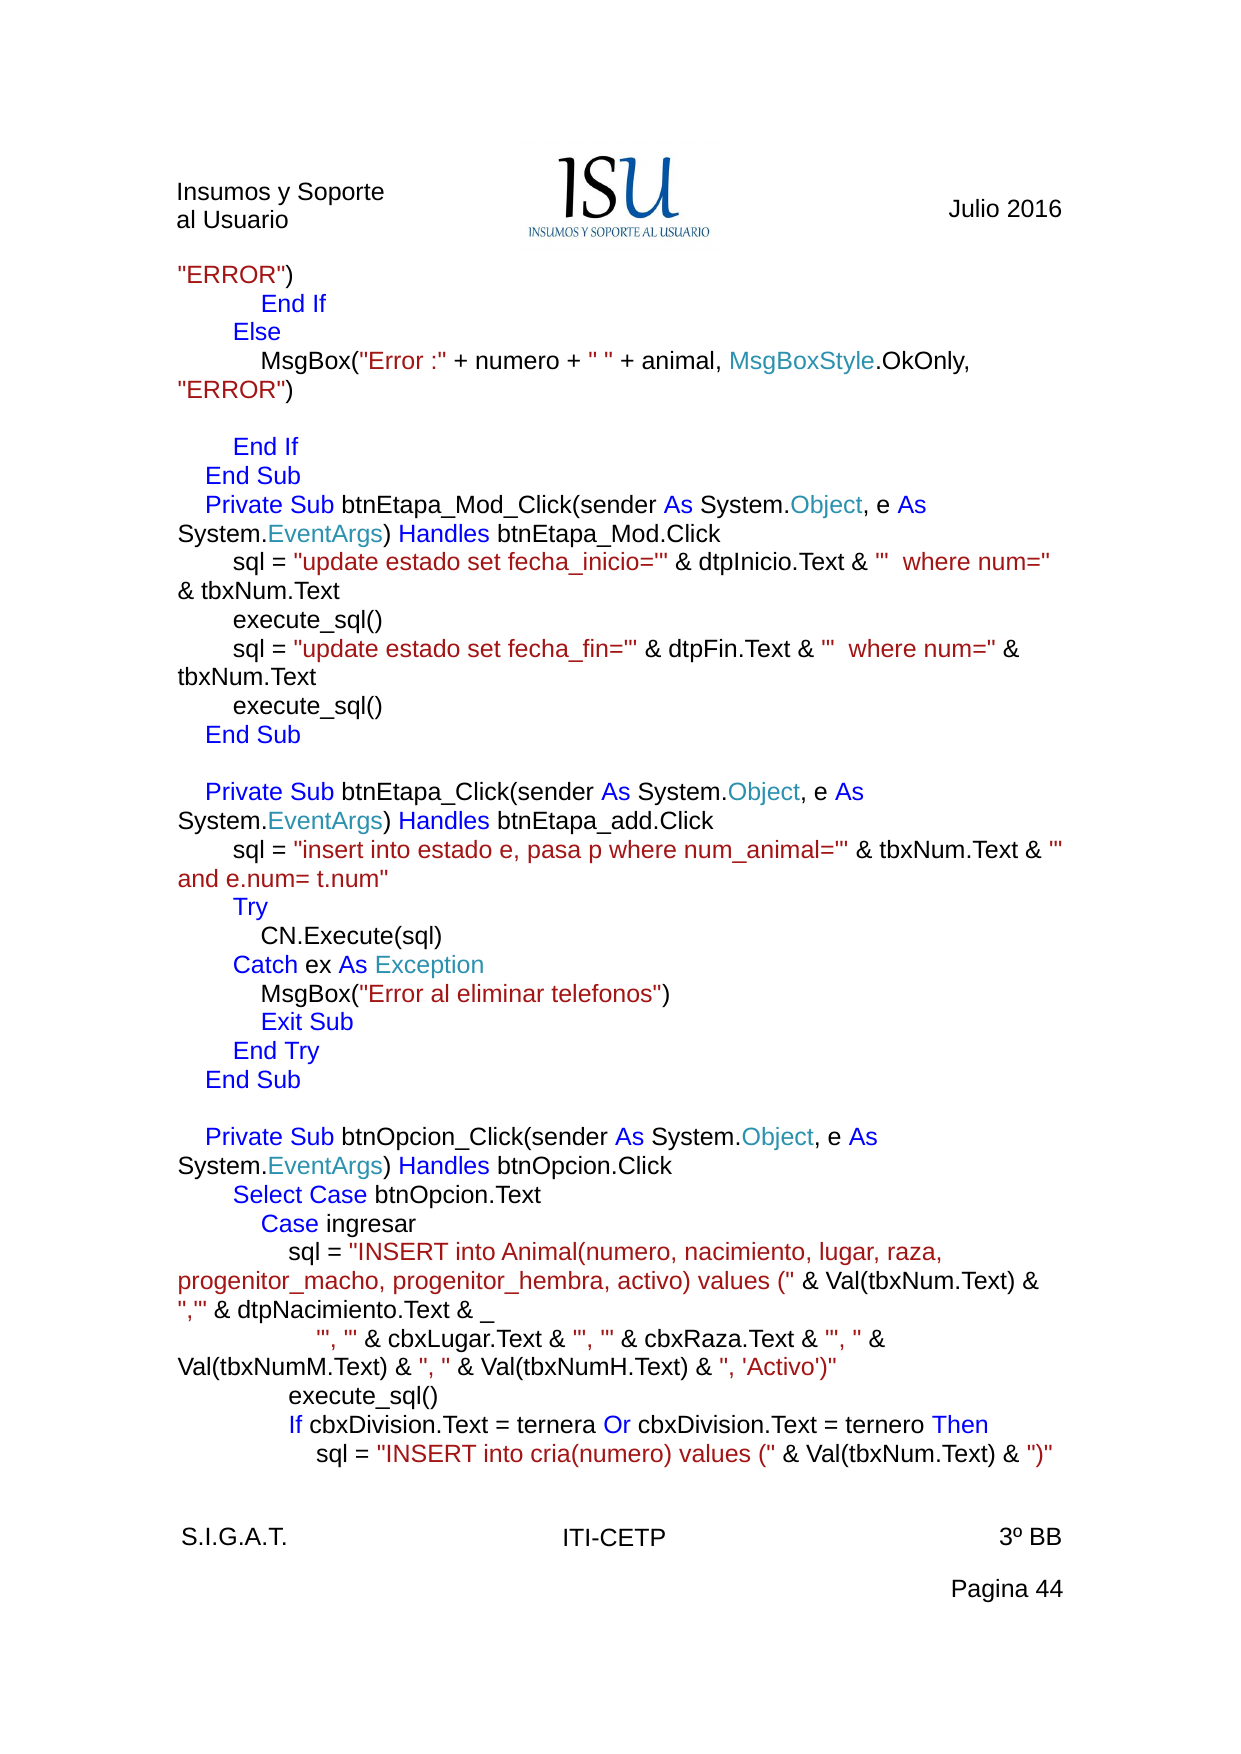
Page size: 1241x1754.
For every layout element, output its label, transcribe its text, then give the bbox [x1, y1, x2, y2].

text CN.Execute(sql) [177, 921, 1063, 950]
text sql = "INSERT into Animal(numero, nacimiento, lugar, raza, progenitor_macho, progenitor_hembra, activo) values (" & Val(tbxNum.Text) & ",'" & dtpNacimiento.Text & _ [177, 1237, 1063, 1323]
text MsgBox("Error al eliminar telefonos") [177, 978, 1063, 1007]
text sql = "insert into estado e, pasa p where num_animal='" & tbxNum.Text & "' and e.num= t.num" [177, 835, 1063, 892]
text Catch ex As Exception [177, 950, 1063, 978]
text Case ingresar [177, 1208, 1063, 1237]
text Exit Sub [177, 1007, 1063, 1036]
text End Sub [177, 720, 1063, 748]
text sql = "update estado set fecha_inicio='" & dtpInicio.Text & "' where num=" & tbxNum.Text [177, 547, 1063, 605]
text execute_sql() [177, 691, 1063, 720]
text End Sub [177, 461, 1063, 490]
text End If [177, 288, 1063, 317]
picture [517, 138, 723, 252]
text "', '" & cbxLugar.Text & "', '" & cbxRaza.Text & "', " & Val(tbxNumM.Text) & ", " & Val(tbxNumH.Text) & ", 'Activo')" [177, 1323, 1063, 1381]
text Private Sub btnEtapa_Click(sender As System.Object, e As System.EventArgs) Handles btnEtapa_add.Click [177, 777, 1063, 835]
text Try [177, 892, 1063, 921]
text Select Case btnOpcion.Text [177, 1180, 1063, 1208]
text "ERROR") [177, 260, 1063, 288]
text End If [177, 432, 1063, 461]
text Private Sub btnOpcion_Click(sender As System.Object, e As System.EventArgs) Handles btnOpcion.Click [177, 1122, 1063, 1180]
text Else [177, 317, 1063, 346]
text If cbxDivision.Text = ternera Or cbxDivision.Text = ternero Then [177, 1410, 1063, 1438]
text execute_sql() [177, 1381, 1063, 1410]
text End Try [177, 1036, 1063, 1065]
text sql = "INSERT into cria(numero) values (" & Val(tbxNum.Text) & ")" [177, 1438, 1063, 1467]
text execute_sql() [177, 605, 1063, 633]
text Private Sub btnEtapa_Mod_Click(sender As System.Object, e As System.EventArgs) Handles btnEtapa_Mod.Click [177, 490, 1063, 547]
text sql = "update estado set fecha_fin='" & dtpFin.Text & "' where num=" & tbxNum.Text [177, 633, 1063, 691]
text End Sub [177, 1065, 1063, 1093]
text MsgBox("Error :" + numero + " " + animal, MsgBoxStyle.OkOnly, "ERROR") [177, 346, 1063, 403]
